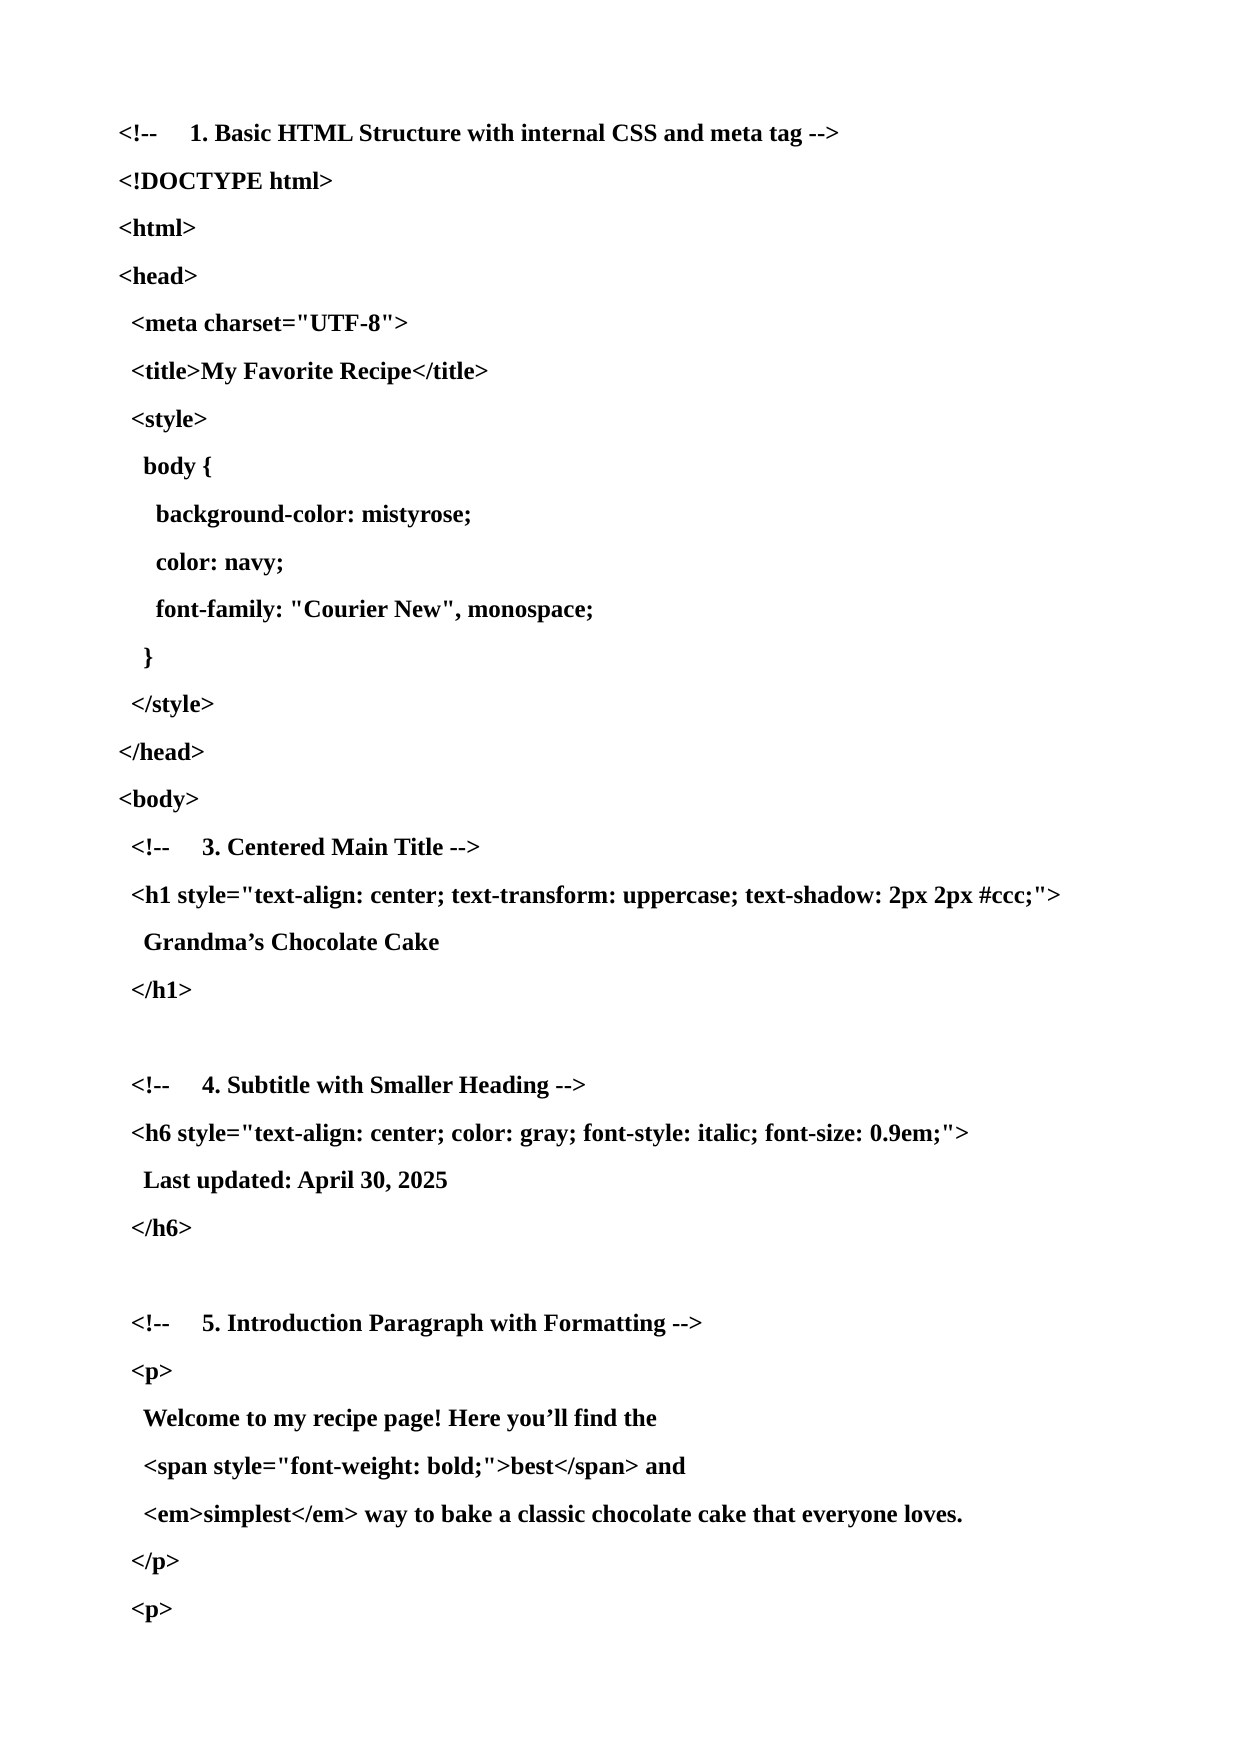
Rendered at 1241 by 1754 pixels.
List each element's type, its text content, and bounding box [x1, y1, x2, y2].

text font-family: "Courier New", monospace; [118, 594, 1122, 623]
text <h1 style="text-align: center; text-transform: uppercase; text-shadow: 2px 2px #ccc;"> [118, 880, 1122, 908]
text Last updated: April 30, 2025 [118, 1165, 1122, 1194]
text </h6> [118, 1213, 1122, 1242]
text <!DOCTYPE html> [118, 166, 1122, 194]
text </p> [118, 1546, 1122, 1575]
text <em>simplest</em> way to bake a classic chocolate cake that everyone loves. [118, 1499, 1122, 1527]
text <style> [118, 404, 1122, 432]
text color: navy; [118, 547, 1122, 575]
text </style> [118, 689, 1122, 718]
text <body> [118, 784, 1122, 813]
text <p> [118, 1594, 1122, 1623]
text <p> [118, 1356, 1122, 1384]
text </head> [118, 737, 1122, 766]
text Welcome to my recipe page! Here you’ll find the [118, 1403, 1122, 1432]
text Grandma’s Chocolate Cake [118, 927, 1122, 956]
text <head> [118, 261, 1122, 290]
text <html> [118, 213, 1122, 242]
text <h6 style="text-align: center; color: gray; font-style: italic; font-size: 0.9em;"> [118, 1118, 1122, 1147]
text <span style="font-weight: bold;">best</span> and [118, 1451, 1122, 1480]
text <meta charset="UTF-8"> [118, 308, 1122, 337]
text <!-- ✅ 4. Subtitle with Smaller Heading --> [118, 1070, 1122, 1099]
text background-color: mistyrose; [118, 499, 1122, 528]
text <!-- ✅ 5. Introduction Paragraph with Formatting --> [118, 1308, 1122, 1337]
text <!-- ✅ 1. Basic HTML Structure with internal CSS and meta tag --> [118, 118, 1122, 147]
text <!-- ✅ 3. Centered Main Title --> [118, 832, 1122, 861]
text body { [118, 451, 1122, 480]
text </h1> [118, 975, 1122, 1004]
text } [118, 642, 1122, 671]
text <title>My Favorite Recipe</title> [118, 356, 1122, 385]
